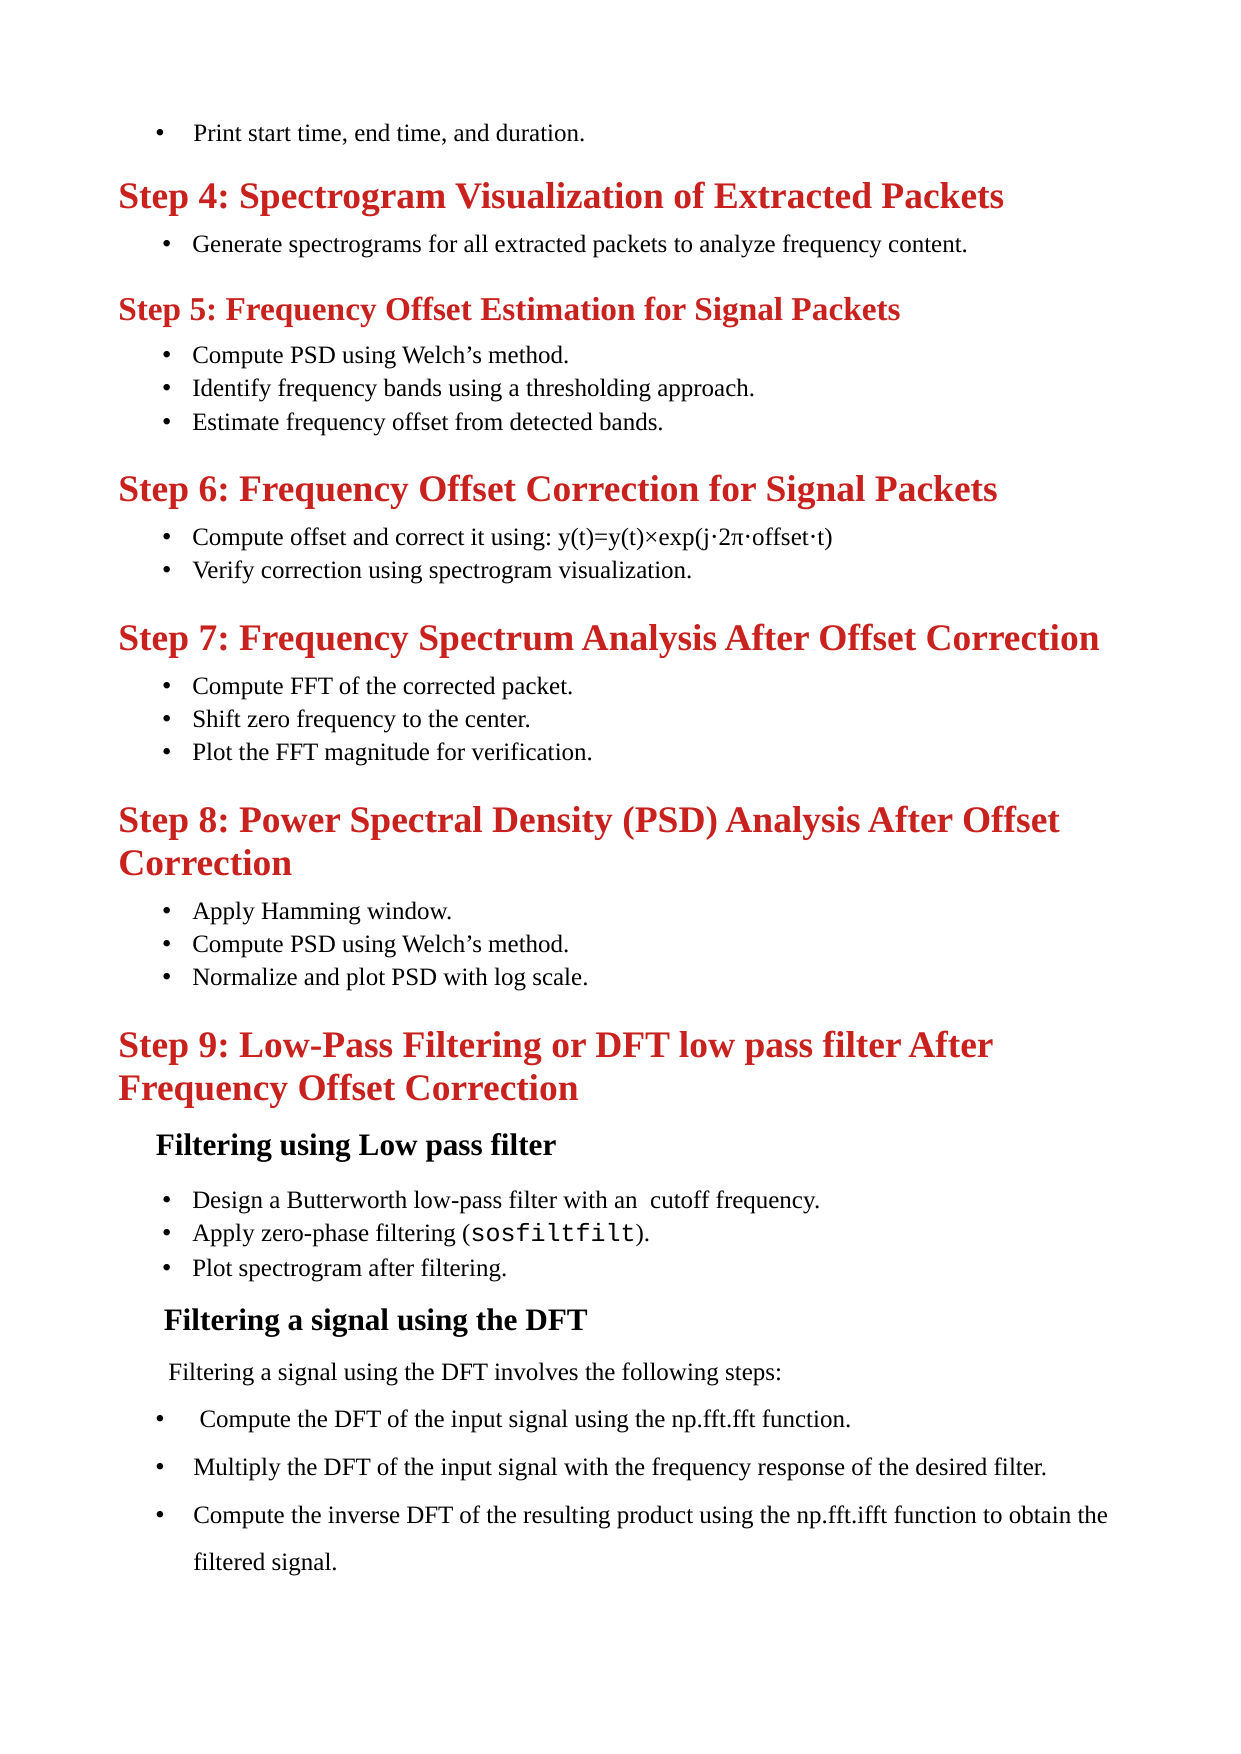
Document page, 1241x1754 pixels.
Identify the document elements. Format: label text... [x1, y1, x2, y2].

subtitle Step 6: Frequency Offset Correction for Signal Packets [118, 467, 1122, 510]
subtitle Step 8: Power Spectral Density (PSD) Analysis After Offset Correction [118, 797, 1122, 883]
list Shift zero frequency to the center. [162, 704, 1122, 733]
list Apply Hamming window. [162, 896, 1122, 925]
list Compute FFT of the corrected packet. [162, 671, 1122, 700]
list Multiply the DFT of the input signal with the frequency response of the desired filter. [156, 1452, 1122, 1481]
text Filtering using Low pass filter [118, 1121, 1122, 1164]
list Estimate frequency offset from detected bands. [162, 407, 1122, 435]
subtitle Step 7: Frequency Spectrum Analysis After Offset Correction [118, 615, 1122, 658]
list Print start time, end time, and duration. [156, 118, 1122, 147]
list Generate spectrograms for all extracted packets to analyze frequency content. [162, 229, 1122, 258]
list Plot spectrogram after filtering. [162, 1253, 1122, 1282]
list Design a Butterworth low-pass filter with an cutoff frequency. [162, 1185, 1122, 1214]
list Apply zero-phase filtering (sosfiltfilt). [162, 1218, 1122, 1249]
list Compute PSD using Welch’s method. [162, 929, 1122, 958]
list filtered signal. [156, 1547, 1122, 1576]
subtitle Step 9: Low-Pass Filtering or DFT low pass filter After Frequency Offset Correction [118, 1022, 1122, 1108]
list Compute the DFT of the input signal using the np.fft.fft function. [156, 1404, 1122, 1433]
text Filtering a signal using the DFT involves the following steps: [118, 1357, 1122, 1386]
list Verify correction using spectrogram visualization. [162, 555, 1122, 584]
list Compute the inverse DFT of the resulting product using the np.fft.ifft function to obtain the [156, 1500, 1122, 1528]
subtitle Step 5: Frequency Offset Estimation for Signal Packets [118, 290, 1122, 328]
list Normalize and plot PSD with log scale. [162, 962, 1122, 991]
list Compute PSD using Welch’s method. [162, 341, 1122, 369]
list Identify frequency bands using a thresholding approach. [162, 373, 1122, 402]
text Filtering a signal using the DFT [118, 1301, 1122, 1337]
list Plot the FFT magnitude for verification. [162, 737, 1122, 766]
subtitle Step 4: Spectrogram Visualization of Extracted Packets [118, 174, 1122, 217]
list Compute offset and correct it using: y(t)=y(t)×exp⁡(j⋅2π⋅offset⋅t) [162, 522, 1122, 551]
